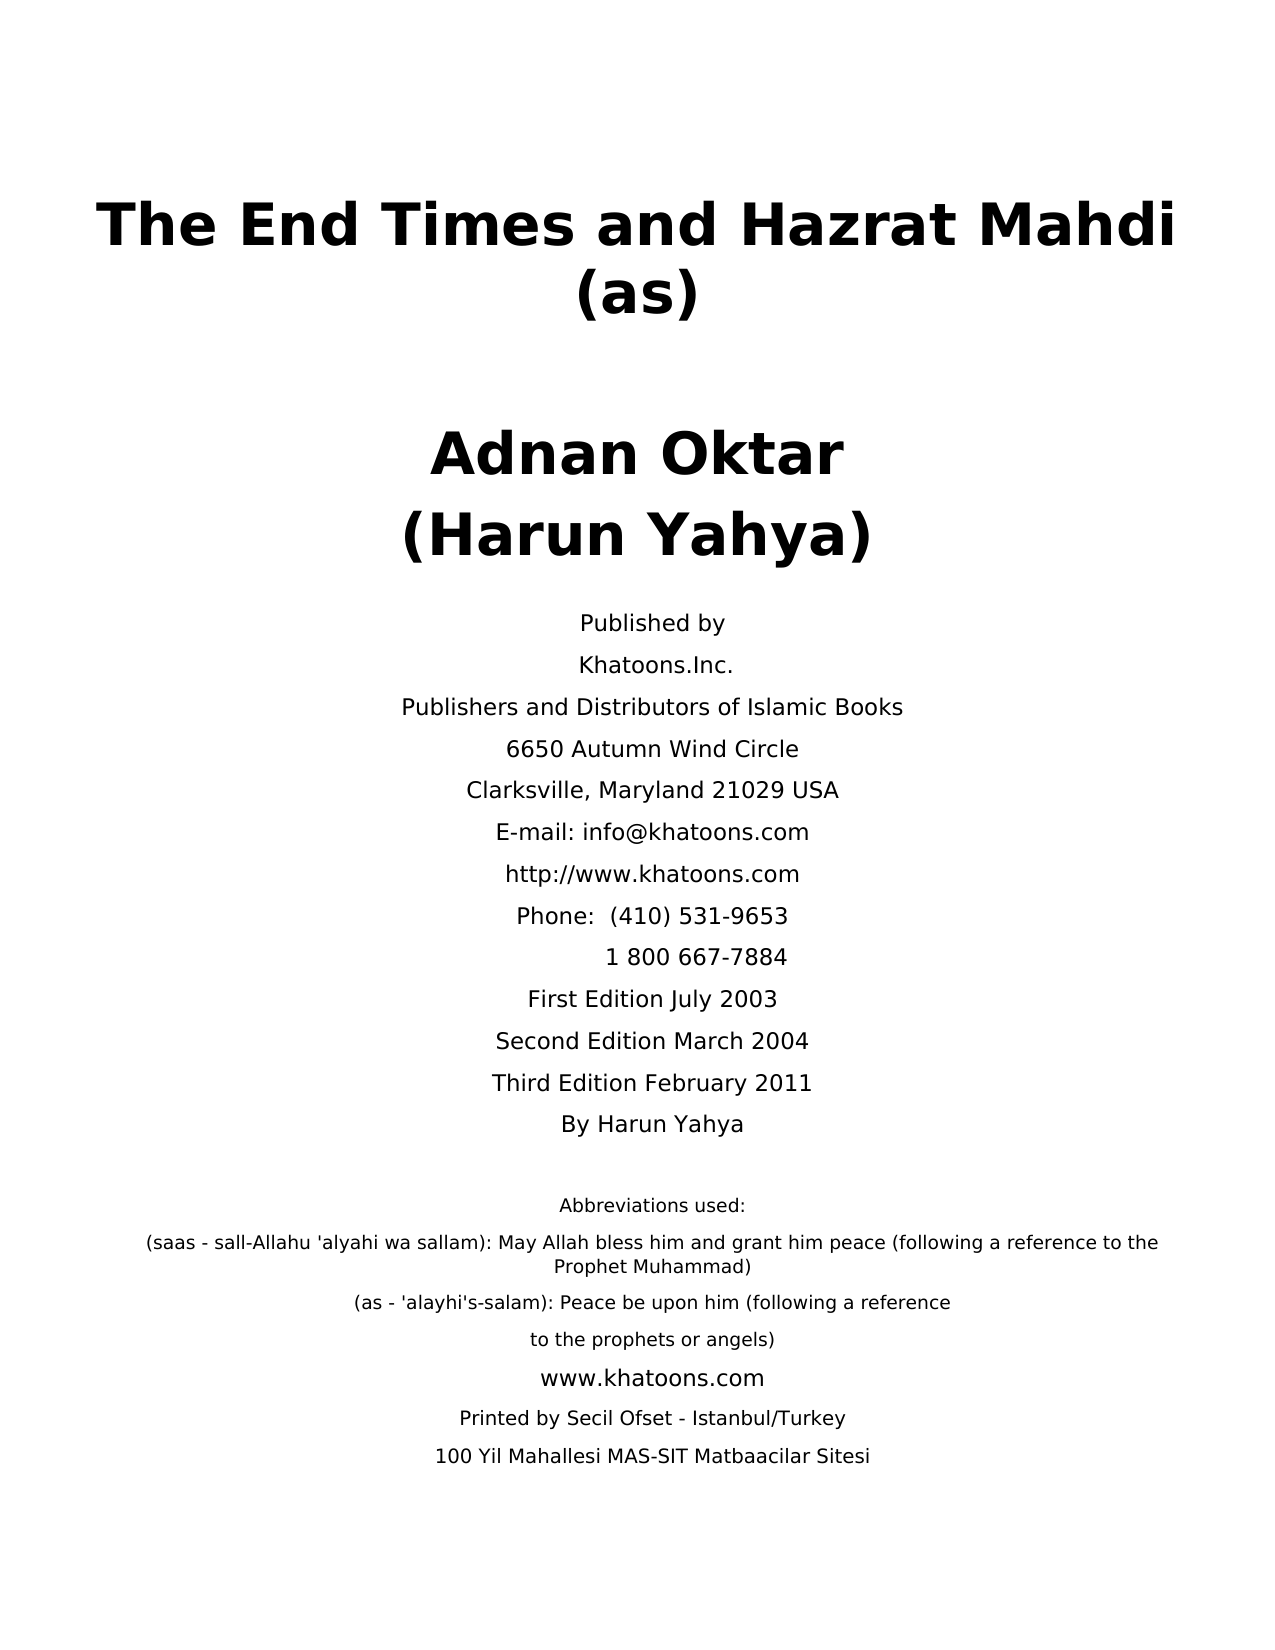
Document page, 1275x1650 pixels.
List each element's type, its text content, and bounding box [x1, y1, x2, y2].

text 6650 Autumn Wind Circle [127, 736, 1177, 762]
text 100 Yil Mahallesi MAS-SIT Matbaacilar Sitesi [127, 1445, 1177, 1468]
text Clarksville, Maryland 21029 USA [127, 777, 1177, 804]
text By Harun Yahya [127, 1112, 1177, 1138]
text E-mail: info@khatoons.com [127, 819, 1177, 846]
text 1 800 667-7884 [127, 944, 1177, 971]
text Printed by Secil Ofset - Istanbul/Turkey [127, 1407, 1177, 1430]
text First Edition July 2003 [127, 986, 1177, 1013]
text Third Edition February 2011 [127, 1070, 1177, 1097]
subtitle The End Times and Hazrat Mahdi (as) [75, 192, 1200, 327]
text (saas - sall-Allahu 'alyahi wa sallam): May Allah bless him and grant him peace (following a reference to the Prophet Muhammad) [127, 1232, 1177, 1278]
text www.khatoons.com [127, 1366, 1177, 1392]
subtitle Adnan Oktar [75, 420, 1200, 488]
subtitle (Harun Yahya) [75, 501, 1200, 569]
text Publishers and Distributors of Islamic Books [127, 694, 1177, 721]
text http://www.khatoons.com [127, 861, 1177, 888]
text (as - 'alayhi's-salam): Peace be upon him (following a reference [127, 1292, 1177, 1314]
text Second Edition March 2004 [127, 1028, 1177, 1055]
text to the prophets or angels) [127, 1329, 1177, 1351]
text Abbreviations used: [127, 1195, 1177, 1217]
text Khatoons.Inc. [127, 652, 1177, 679]
text Phone: (410) 531-9653 [127, 903, 1177, 929]
text Published by [127, 610, 1177, 637]
